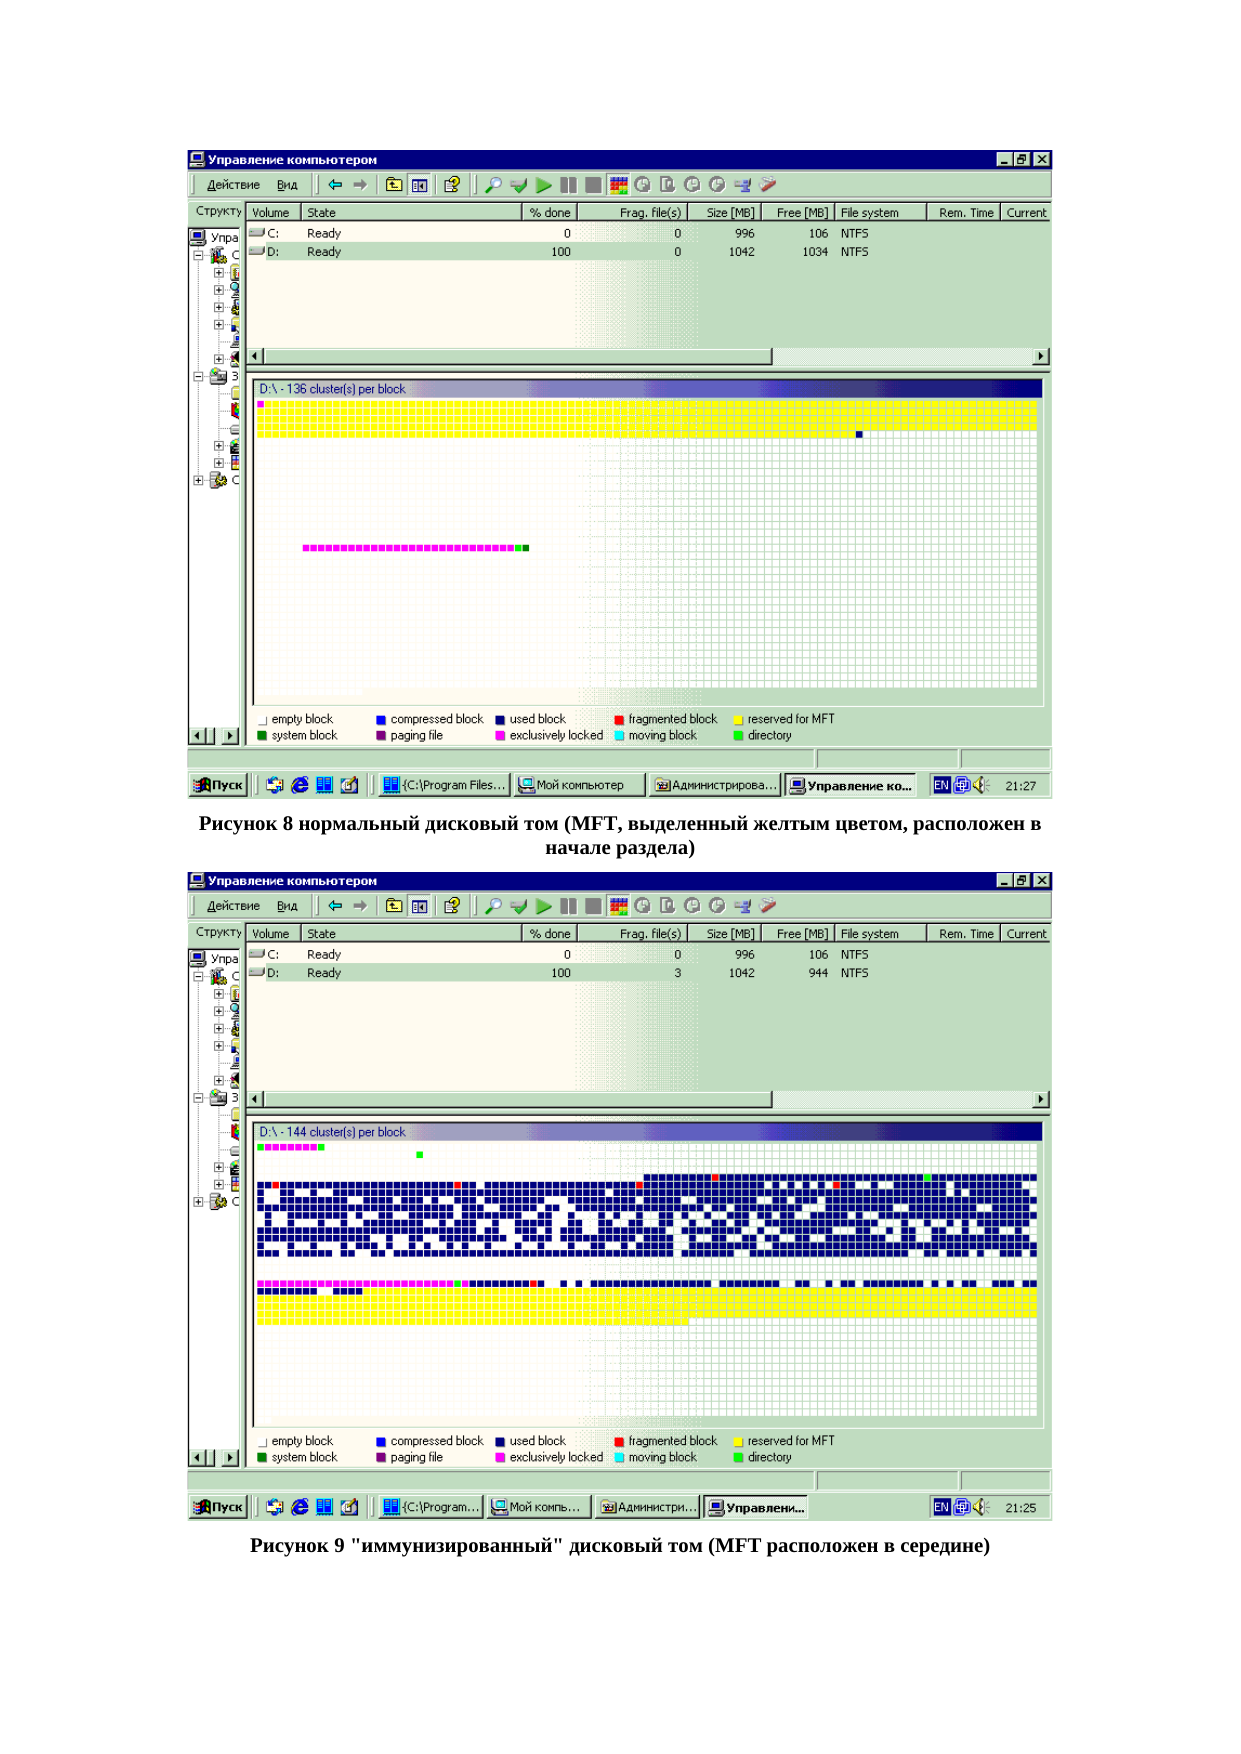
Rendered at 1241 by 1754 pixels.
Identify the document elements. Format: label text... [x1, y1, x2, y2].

text Рисунок 9 "иммунизированный" дисковый том (MFT расположен в середине) [187, 1533, 1053, 1557]
picture [187, 872, 1053, 1521]
picture [187, 150, 1053, 799]
text Рисунок 8 нормальный дисковый том (MFT, выделенный желтым цветом, расположен в начале раздела) [187, 811, 1053, 859]
